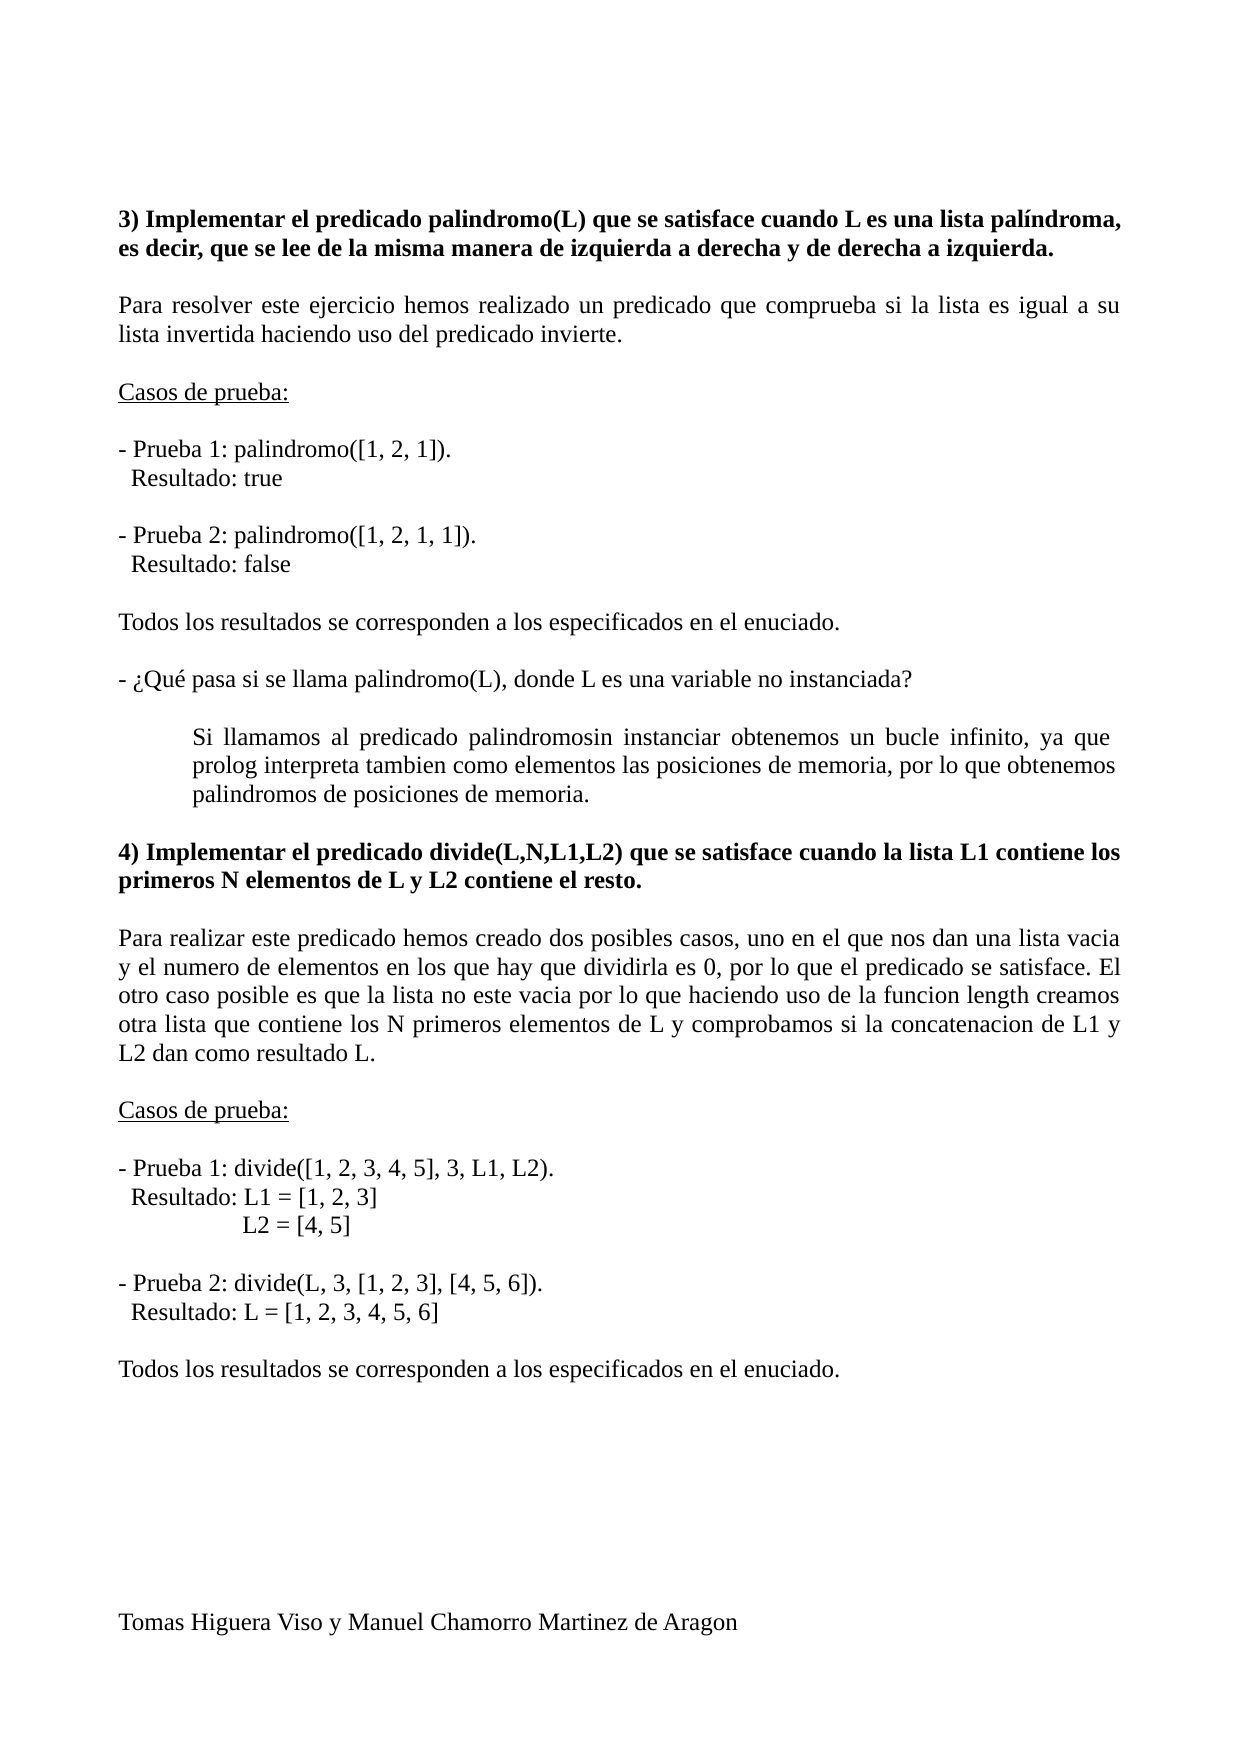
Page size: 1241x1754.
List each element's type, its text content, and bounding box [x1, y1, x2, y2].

text Casos de prueba: [118, 1096, 1122, 1124]
text Casos de prueba: [118, 377, 1122, 406]
text 4) Implementar el predicado divide(L,N,L1,L2) que se satisface cuando la lista L1 contiene los primeros N elementos de L y L2 contiene el resto. [118, 837, 1122, 894]
text Resultado: false [118, 549, 1122, 578]
text Todos los resultados se corresponden a los especificados en el enuciado. [118, 607, 1122, 636]
text 3) Implementar el predicado palindromo(L) que se satisface cuando L es una lista palíndroma, es decir, que se lee de la misma manera de izquierda a derecha y de derecha a izquierda. [118, 204, 1122, 262]
text - Prueba 2: divide(L, 3, [1, 2, 3], [4, 5, 6]). [118, 1268, 1122, 1297]
text Todos los resultados se corresponden a los especificados en el enuciado. [118, 1354, 1122, 1383]
text Resultado: L = [1, 2, 3, 4, 5, 6] [118, 1297, 1122, 1326]
text L2 = [4, 5] [118, 1211, 1122, 1239]
text Si llamamos al predicado palindromosin instanciar obtenemos un bucle infinito, ya que prolog interpreta tambien como elementos las posiciones de memoria, por lo que obtenemos palindromos de posiciones de memoria. [118, 722, 1122, 808]
text Resultado: true [118, 463, 1122, 492]
text - Prueba 1: palindromo([1, 2, 1]). [118, 434, 1122, 463]
text Resultado: L1 = [1, 2, 3] [118, 1182, 1122, 1211]
text Para realizar este predicado hemos creado dos posibles casos, uno en el que nos dan una lista vacia y el numero de elementos en los que hay que dividirla es 0, por lo que el predicado se satisface. El otro caso posible es que la lista no este vacia por lo que haciendo uso de la funcion length creamos otra lista que contiene los N primeros elementos de L y comprobamos si la concatenacion de L1 y L2 dan como resultado L. [118, 923, 1122, 1067]
text Para resolver este ejercicio hemos realizado un predicado que comprueba si la lista es igual a su lista invertida haciendo uso del predicado invierte. [118, 291, 1122, 348]
text - ¿Qué pasa si se llama palindromo(L), donde L es una variable no instanciada? [118, 664, 1122, 693]
text - Prueba 2: palindromo([1, 2, 1, 1]). [118, 521, 1122, 549]
text - Prueba 1: divide([1, 2, 3, 4, 5], 3, L1, L2). [118, 1153, 1122, 1182]
